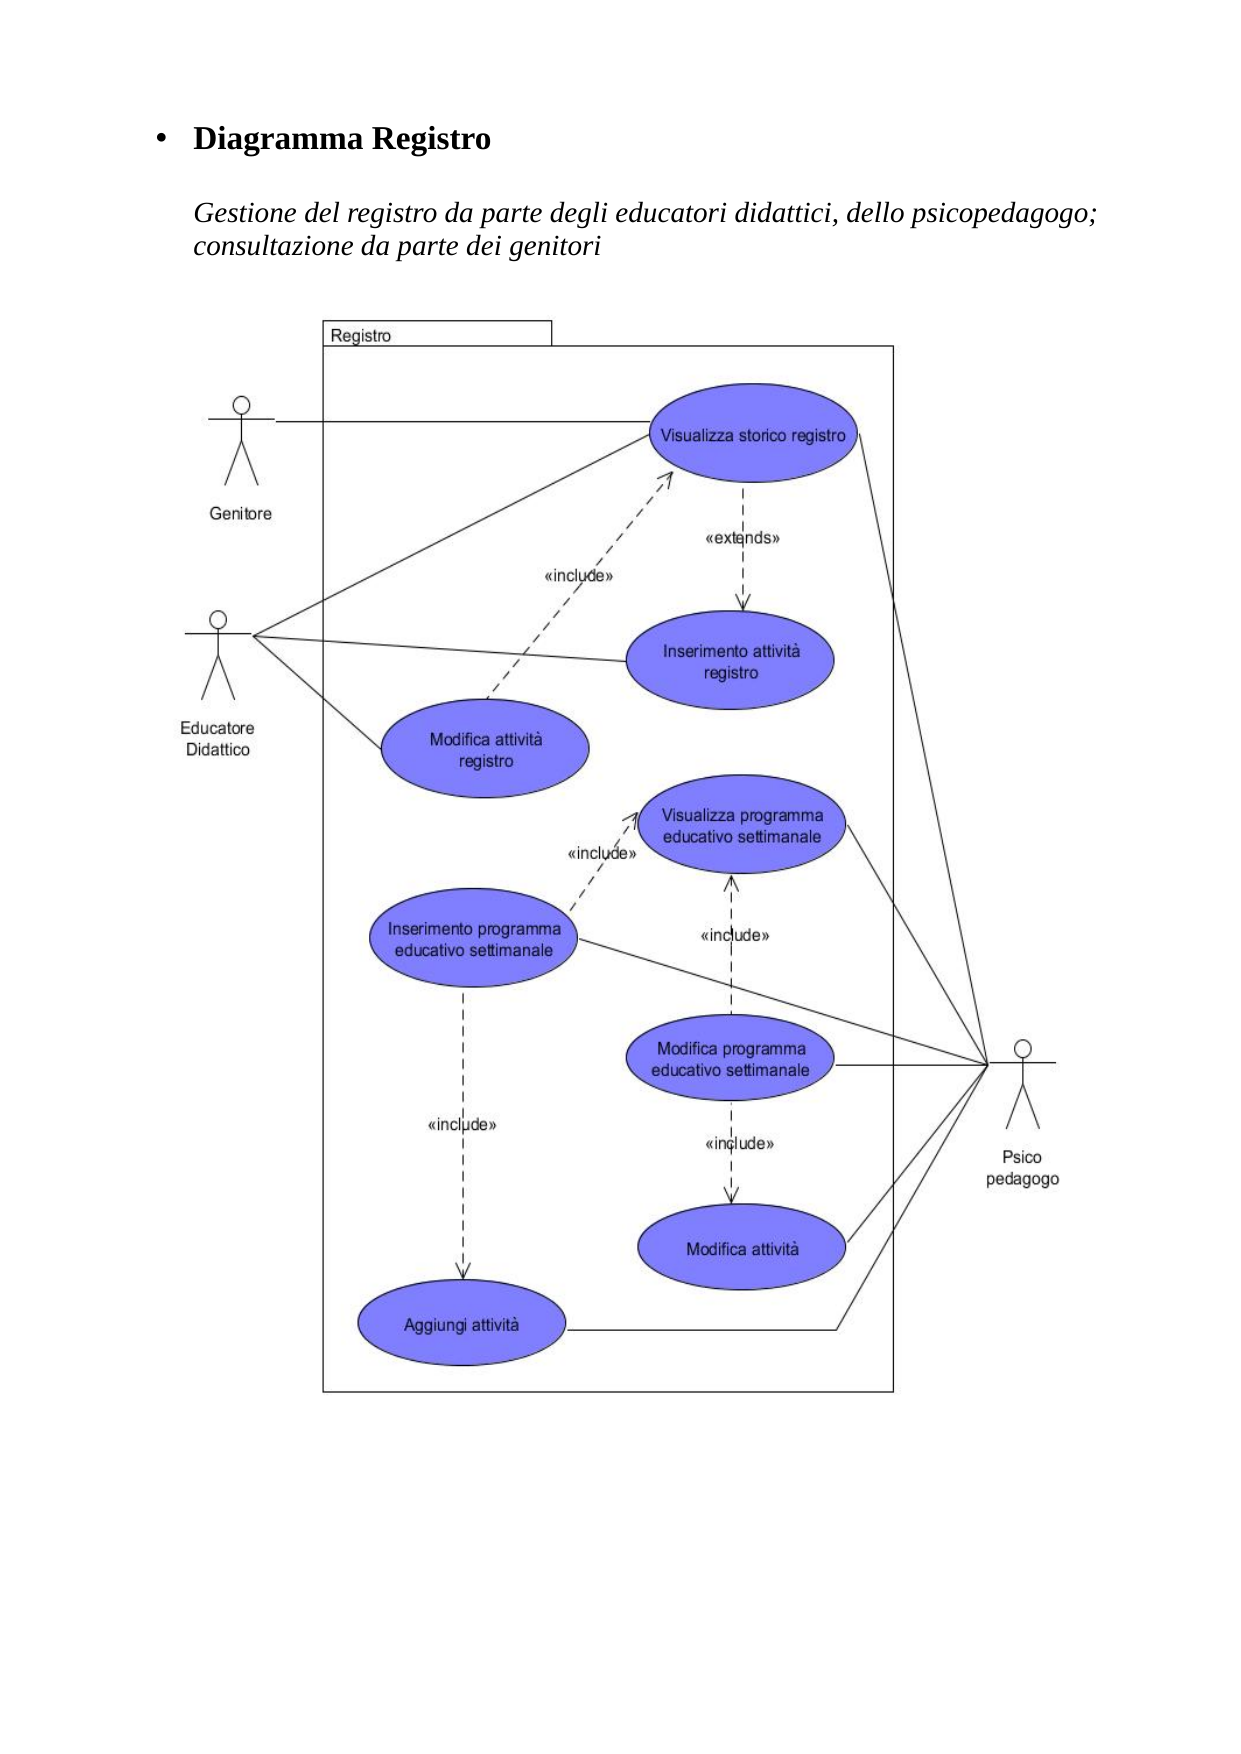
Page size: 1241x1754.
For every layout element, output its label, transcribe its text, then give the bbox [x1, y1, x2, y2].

list Gestione del registro da parte degli educatori didattici, dello psicopedagogo; consultazione da parte dei genitori [156, 195, 1122, 262]
picture [136, 295, 1104, 1418]
list Diagramma Registro [156, 118, 1122, 156]
